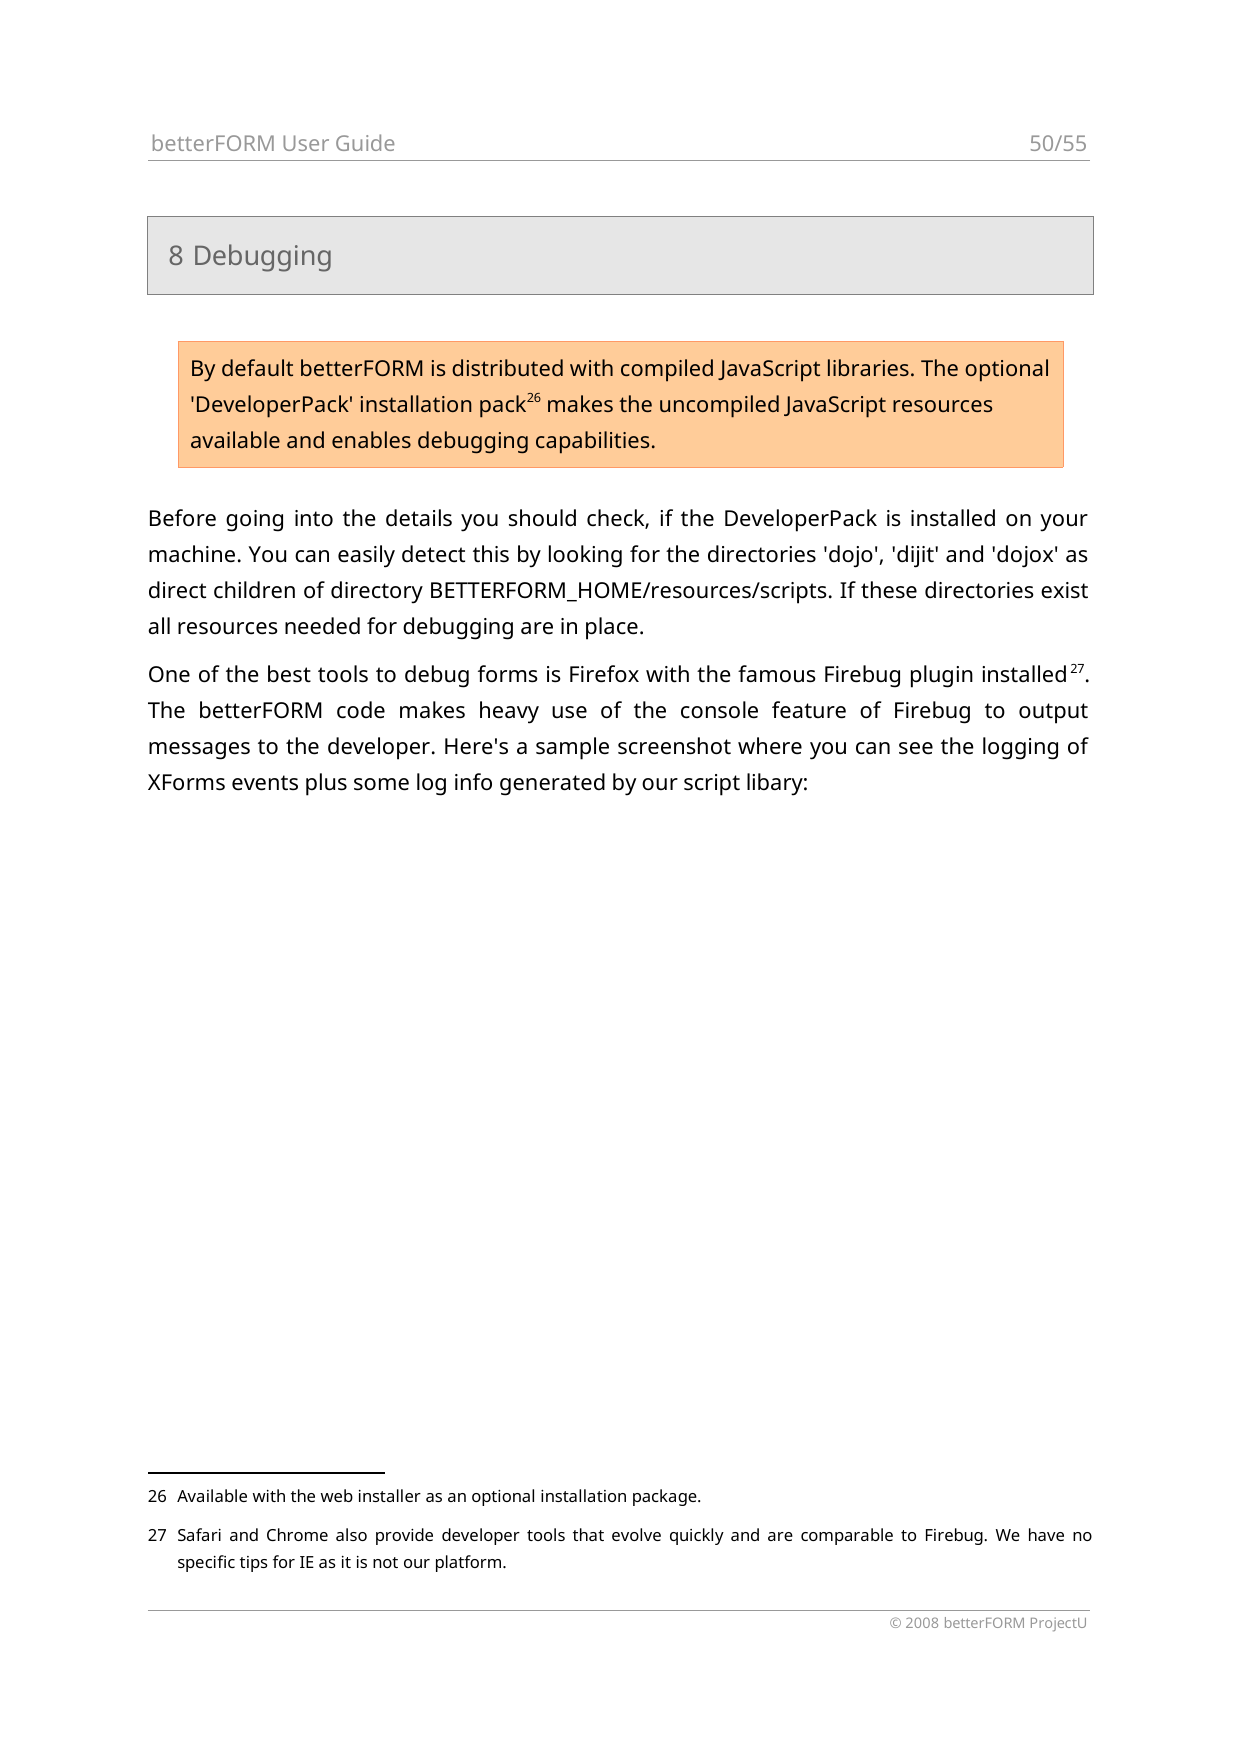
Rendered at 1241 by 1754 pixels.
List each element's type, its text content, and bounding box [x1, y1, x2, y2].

text Available with the web installer as an optional installation package. [148, 1485, 1093, 1507]
text One of the best tools to debug forms is Firefox with the famous Firebug plugin installed. The betterFORM code makes heavy use of the console feature of Firebug to output messages to the developer. Here's a sample screenshot where you can see the logging of XForms events plus some log info generated by our script libary: [148, 659, 1090, 797]
subtitle Debugging [148, 217, 1093, 294]
text Before going into the details you should check, if the DeveloperPack is installed on your machine. You can easily detect this by looking for the directories 'dojo', 'dijit' and 'dojox' as direct children of directory BETTERFORM_HOME/resources/scripts. If these directories exist all resources needed for debugging are in place. [148, 503, 1090, 641]
text By default betterFORM is distributed with compiled JavaScript libraries. The optional 'DeveloperPack' installation pack makes the uncompiled JavaScript resources available and enables debugging capabilities. [179, 342, 1063, 467]
text Safari and Chrome also provide developer tools that evolve quickly and are comparable to Firebug. We have no specific tips for IE as it is not our platform. [148, 1524, 1093, 1574]
